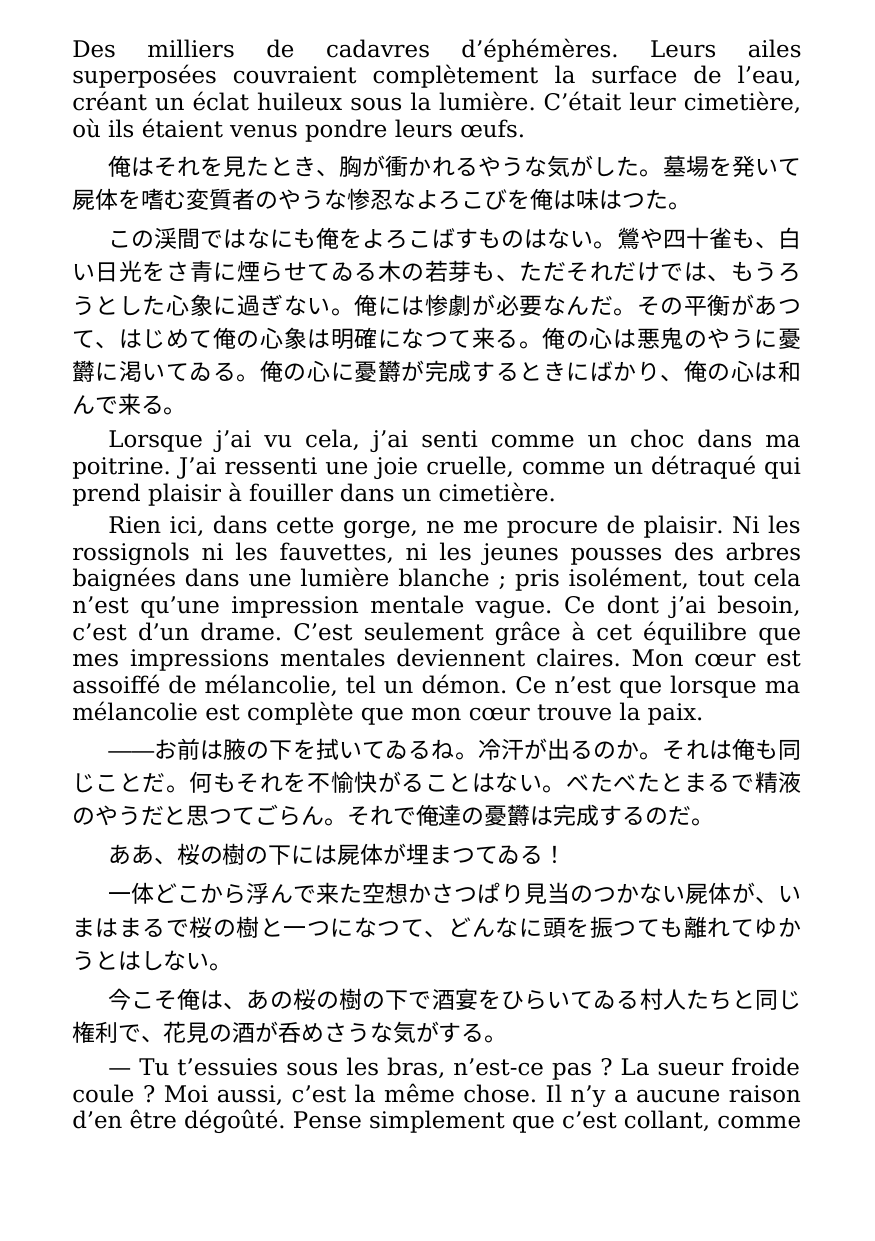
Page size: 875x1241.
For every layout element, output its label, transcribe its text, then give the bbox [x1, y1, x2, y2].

text 今こそ俺は、あの桜の樹の下で酒宴をひらいてゐる村人たちと同じ権利で、花見の酒が呑めさうな気がする。 [72, 982, 802, 1048]
text ――お前は腋の下を拭いてゐるね。冷汗が出るのか。それは俺も同じことだ。何もそれを不愉快がることはない。べたべたとまるで精液のやうだと思つてごらん。それで俺達の憂欝は完成するのだ。 [72, 732, 802, 831]
text Rien ici, dans cette gorge, ne me procure de plaisir. Ni les rossignols ni les fauvettes, ni les jeunes pousses des arbres baignées dans une lumière blanche ; pris isolément, tout cela n’est qu’une impression mentale vague. Ce dont j’ai besoin, c’est d’un drame. C’est seulement grâce à cet équilibre que mes impressions mentales deviennent claires. Mon cœur est assoiffé de mélancolie, tel un démon. Ce n’est que lorsque ma mélancolie est complète que mon cœur trouve la paix. [72, 512, 802, 726]
text 一体どこから浮んで来た空想かさつぱり見当のつかない屍体が、いまはまるで桜の樹と一つになつて、どんなに頭を振つても離れてゆかうとはしない。 [72, 876, 802, 976]
text 俺はそれを見たとき、胸が衝かれるやうな気がした。墓場を発いて屍体を嗜む変質者のやうな惨忍なよろこびを俺は味はつた。 [72, 149, 802, 215]
text Lorsque j’ai vu cela, j’ai senti comme un choc dans ma poitrine. J’ai ressenti une joie cruelle, comme un détraqué qui prend plaisir à fouiller dans un cimetière. [72, 426, 802, 506]
text この渓間ではなにも俺をよろこばすものはない。鶯や四十雀も、白い日光をさ青に煙らせてゐる木の若芽も、ただそれだけでは、もうろうとした心象に過ぎない。俺には惨劇が必要なんだ。その平衡があつて、はじめて俺の心象は明確になつて来る。俺の心は悪鬼のやうに憂欝に渇いてゐる。俺の心に憂欝が完成するときにばかり、俺の心は和んで来る。 [72, 221, 802, 420]
text — Tu t’essuies sous les bras, n’est-ce pas ? La sueur froide coule ? Moi aussi, c’est la même chose. Il n’y a aucune raison d’en être dégoûté. Pense simplement que c’est collant, comme [72, 1054, 802, 1134]
text Des milliers de cadavres d’éphémères. Leurs ailes superposées couvraient complètement la surface de l’eau, créant un éclat huileux sous la lumière. C’était leur cimetière, où ils étaient venus pondre leurs œufs. [72, 36, 802, 143]
text ああ、桜の樹の下には屍体が埋まつてゐる！ [72, 837, 802, 870]
